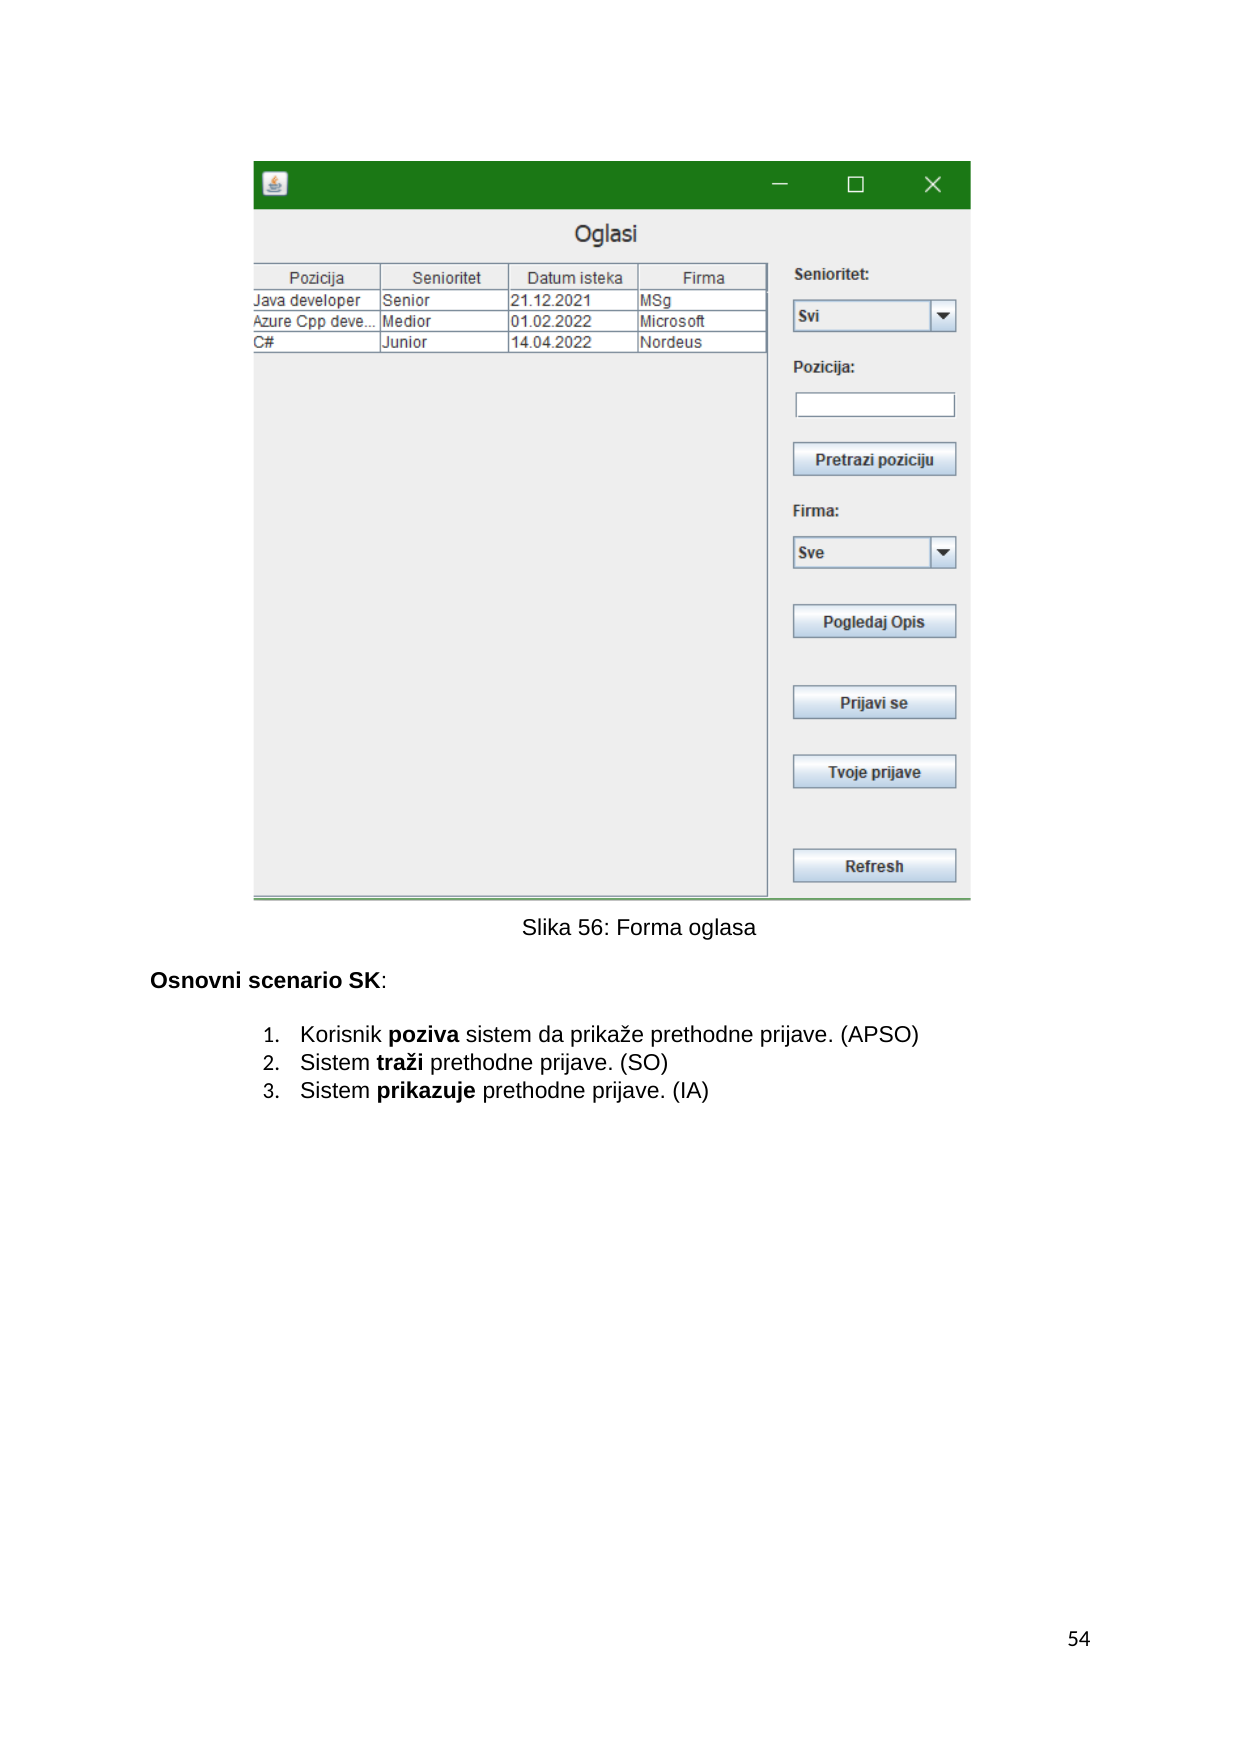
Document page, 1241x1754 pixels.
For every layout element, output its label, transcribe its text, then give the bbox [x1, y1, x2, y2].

picture [253, 161, 971, 901]
list Sistem traži prethodne prijave. (SO) [262, 1048, 1090, 1076]
list Korisnik poziva sistem da prikaže prethodne prijave. (APSO) [262, 1020, 1090, 1048]
text Osnovni scenario SK: [150, 967, 1090, 993]
text Slika 56: Forma oglasa [187, 914, 1090, 941]
list Sistem prikazuje prethodne prijave. (IA) [262, 1076, 1090, 1104]
